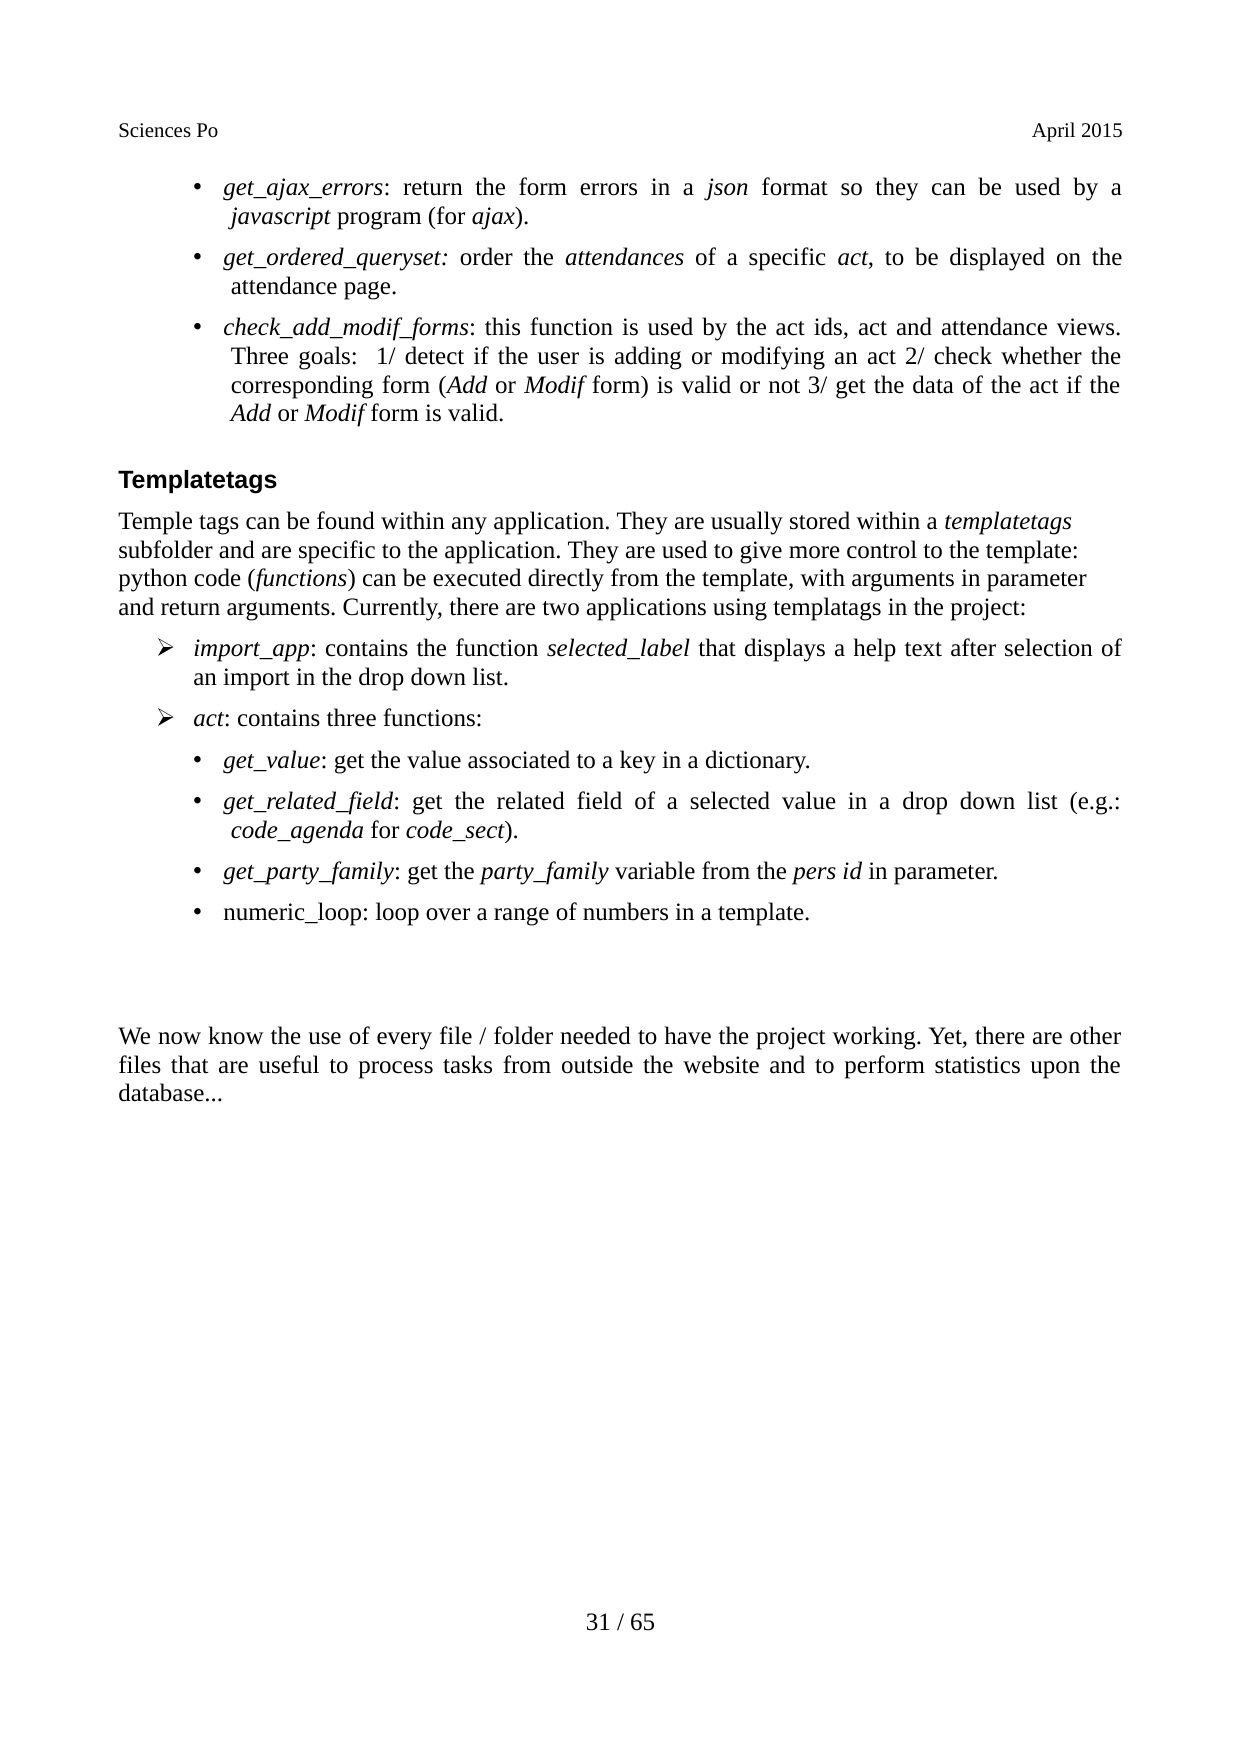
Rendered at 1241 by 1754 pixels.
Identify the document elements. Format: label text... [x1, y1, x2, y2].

text We now know the use of every file / folder needed to have the project working. Yet, there are other files that are useful to process tasks from outside the website and to perform statistics upon the database... [118, 1021, 1122, 1107]
subtitle Templatetags [118, 465, 1122, 493]
list import_app: contains the function selected_label that displays a help text after selection of an import in the drop down list. [156, 633, 1122, 691]
list act: contains three functions: [156, 703, 1122, 732]
text Temple tags can be found within any application. They are usually stored within a templatetags subfolder and are specific to the application. They are used to give more control to the template: python code (functions) can be executed directly from the template, with arguments in parameter and return arguments. Currently, there are two applications using templatags in the project: [118, 506, 1122, 621]
list get_related_field: get the related field of a selected value in a drop down list (e.g.: code_agenda for code_sect). [193, 786, 1122, 843]
list numeric_loop: loop over a range of numbers in a template. [193, 897, 1122, 926]
list get_ordered_queryset: order the attendances of a specific act, to be displayed on the attendance page. [193, 242, 1122, 300]
list get_ajax_errors: return the form errors in a json format so they can be used by a javascript program (for ajax). [193, 172, 1122, 230]
list get_party_family: get the party_family variable from the pers id in parameter. [193, 856, 1122, 885]
list get_value: get the value associated to a key in a dictionary. [193, 745, 1122, 773]
list check_add_modif_forms: this function is used by the act ids, act and attendance views. Three goals: 1/ detect if the user is adding or modifying an act 2/ check whether the corresponding form (Add or Modif form) is valid or not 3/ get the data of the act if the Add or Modif form is valid. [193, 312, 1122, 427]
